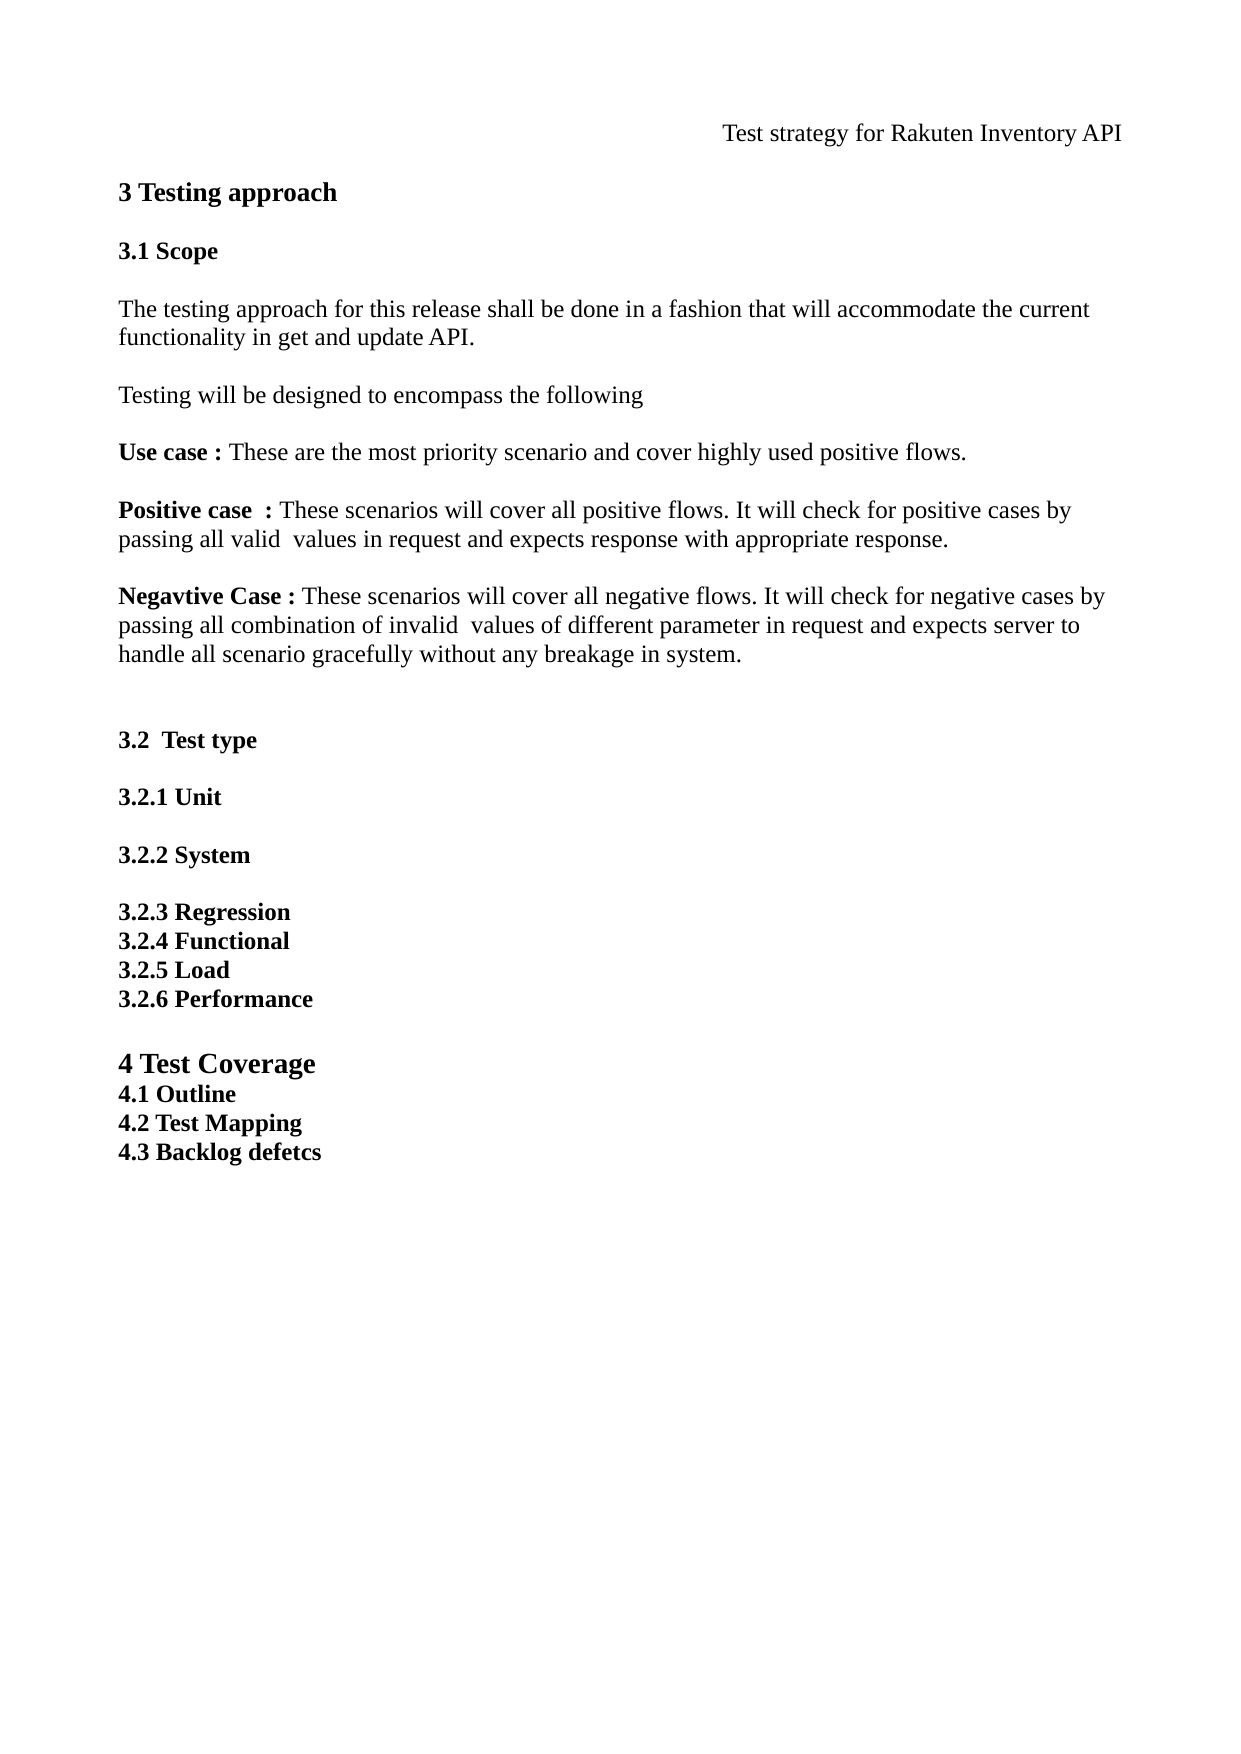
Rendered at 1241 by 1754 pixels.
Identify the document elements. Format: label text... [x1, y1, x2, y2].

text 3.1 Scope [118, 236, 1122, 265]
text The testing approach for this release shall be done in a fashion that will accommodate the current functionality in get and update API. [118, 294, 1122, 351]
text 3.2.4 Functional [118, 926, 1122, 955]
text 3.2.1 Unit [118, 782, 1122, 811]
text 3.2.2 System [118, 840, 1122, 869]
text Negavtive Case : These scenarios will cover all negative flows. It will check for negative cases by passing all combination of invalid values of different parameter in request and expects server to handle all scenario gracefully without any breakage in system. [118, 581, 1122, 667]
text 3.2 Test type [118, 725, 1122, 754]
text 4.3 Backlog defetcs [118, 1137, 1122, 1166]
text Testing will be designed to encompass the following [118, 380, 1122, 409]
text Positive case : These scenarios will cover all positive flows. It will check for positive cases by passing all valid values in request and expects response with appropriate response. [118, 495, 1122, 552]
text 3.2.3 Regression [118, 897, 1122, 926]
text 3.2.6 Performance [118, 984, 1122, 1012]
text Use case : These are the most priority scenario and cover highly used positive flows. [118, 437, 1122, 466]
text 3.2.5 Load [118, 955, 1122, 984]
text 4.2 Test Mapping [118, 1108, 1122, 1137]
text 4.1 Outline [118, 1079, 1122, 1108]
text 3 Testing approach [118, 176, 1122, 207]
text 4 Test Coverage [118, 1046, 1122, 1079]
